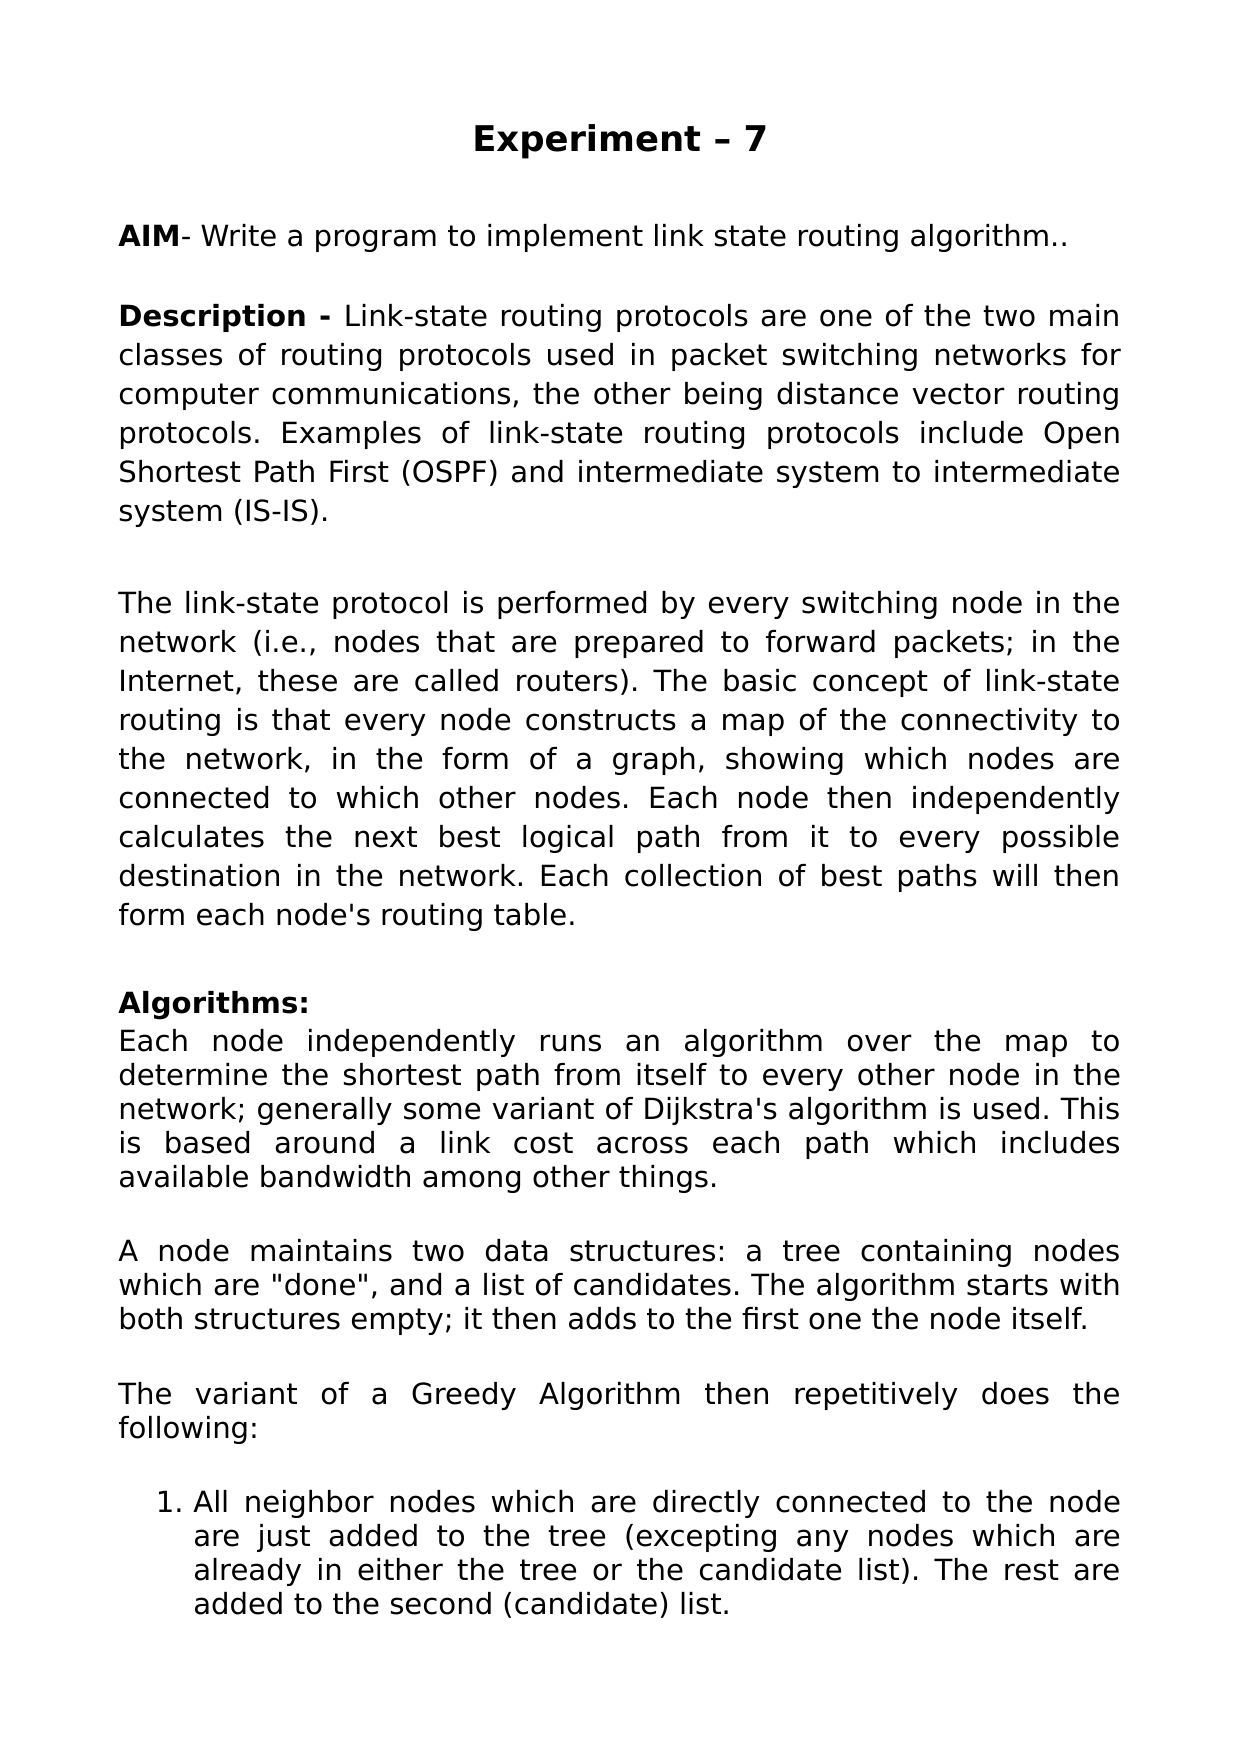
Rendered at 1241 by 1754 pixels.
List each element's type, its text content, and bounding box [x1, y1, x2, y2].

text Experiment – 7 [118, 118, 1122, 159]
text The variant of a Greedy Algorithm then repetitively does the following: [118, 1377, 1122, 1445]
text Algorithms: [118, 986, 1122, 1020]
text The link-state protocol is performed by every switching node in the network (i.e., nodes that are prepared to forward packets; in the Internet, these are called routers). The basic concept of link-state routing is that every node constructs a map of the connectivity to the network, in the form of a graph, showing which nodes are connected to which other nodes. Each node then independently calculates the next best logical path from it to every possible destination in the network. Each collection of best paths will then form each node's routing table. [118, 586, 1122, 932]
text Description - Link-state routing protocols are one of the two main classes of routing protocols used in packet switching networks for computer communications, the other being distance vector routing protocols. Examples of link-state routing protocols include Open Shortest Path First (OSPF) and intermediate system to intermediate system (IS-IS). [118, 299, 1122, 528]
text AIM- Write a program to implement link state routing algorithm.. [118, 219, 1122, 253]
text A node maintains two data structures: a tree containing nodes which are "done", and a list of candidates. The algorithm starts with both structures empty; it then adds to the first one the node itself. [118, 1234, 1122, 1336]
text Each node independently runs an algorithm over the map to determine the shortest path from itself to every other node in the network; generally some variant of Dijkstra's algorithm is used. This is based around a link cost across each path which includes available bandwidth among other things. [118, 1024, 1122, 1194]
list All neighbor nodes which are directly connected to the node are just added to the tree (excepting any nodes which are already in either the tree or the candidate list). The rest are added to the second (candidate) list. [156, 1486, 1122, 1622]
